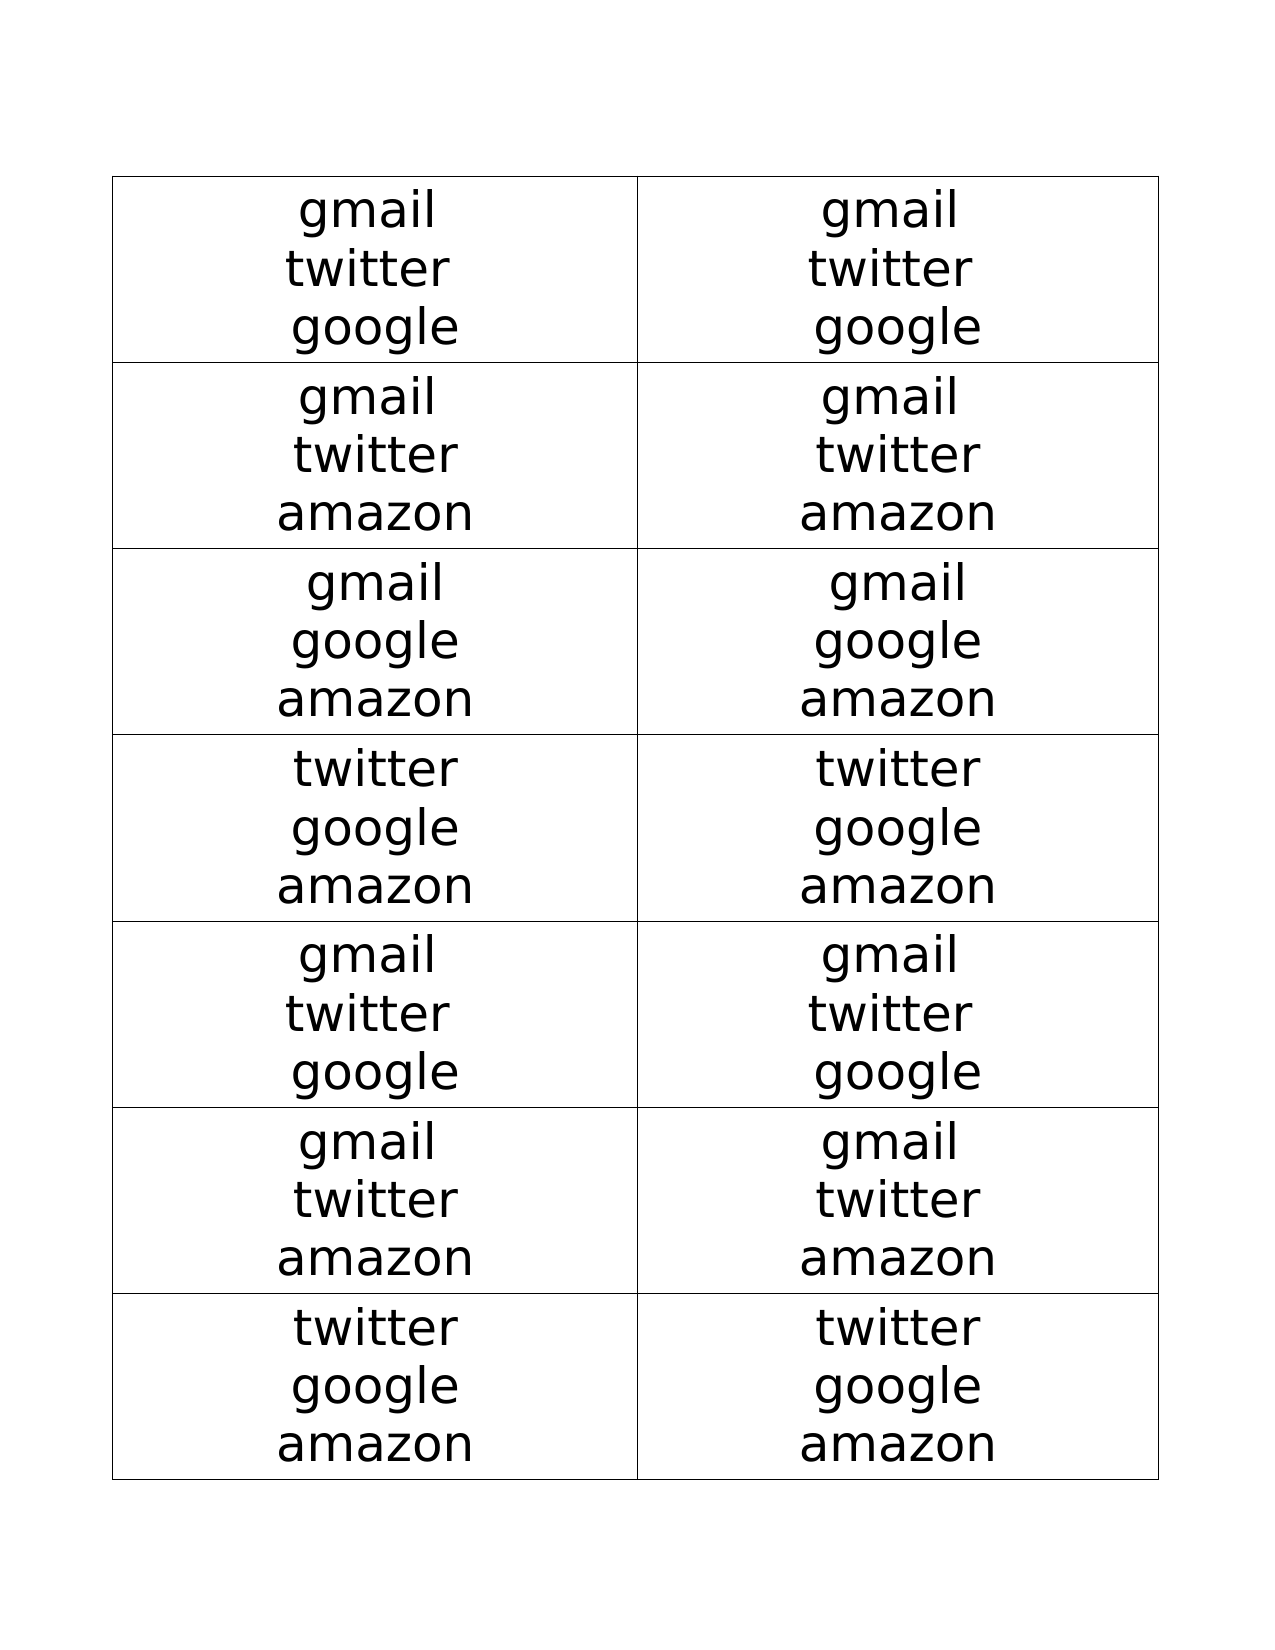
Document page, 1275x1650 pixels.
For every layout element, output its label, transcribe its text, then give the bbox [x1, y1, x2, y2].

table_cell gmail twitter amazon [638, 363, 1158, 548]
table_cell gmail twitter amazon [113, 1108, 637, 1293]
table_cell twitter google amazon [638, 735, 1158, 921]
table_cell gmail twitter amazon [113, 363, 637, 548]
table_cell gmail google amazon [638, 549, 1158, 734]
table_cell gmail twitter google [113, 922, 637, 1107]
table_cell gmail google amazon [113, 549, 637, 734]
table_cell gmail twitter amazon [638, 1108, 1158, 1293]
table_cell gmail twitter google [638, 922, 1158, 1107]
table_header gmail twitter google [113, 177, 637, 362]
table_cell twitter google amazon [113, 735, 637, 921]
table_cell twitter google amazon [638, 1294, 1158, 1479]
table_header gmail twitter google [638, 177, 1158, 362]
table_cell twitter google amazon [113, 1294, 637, 1479]
